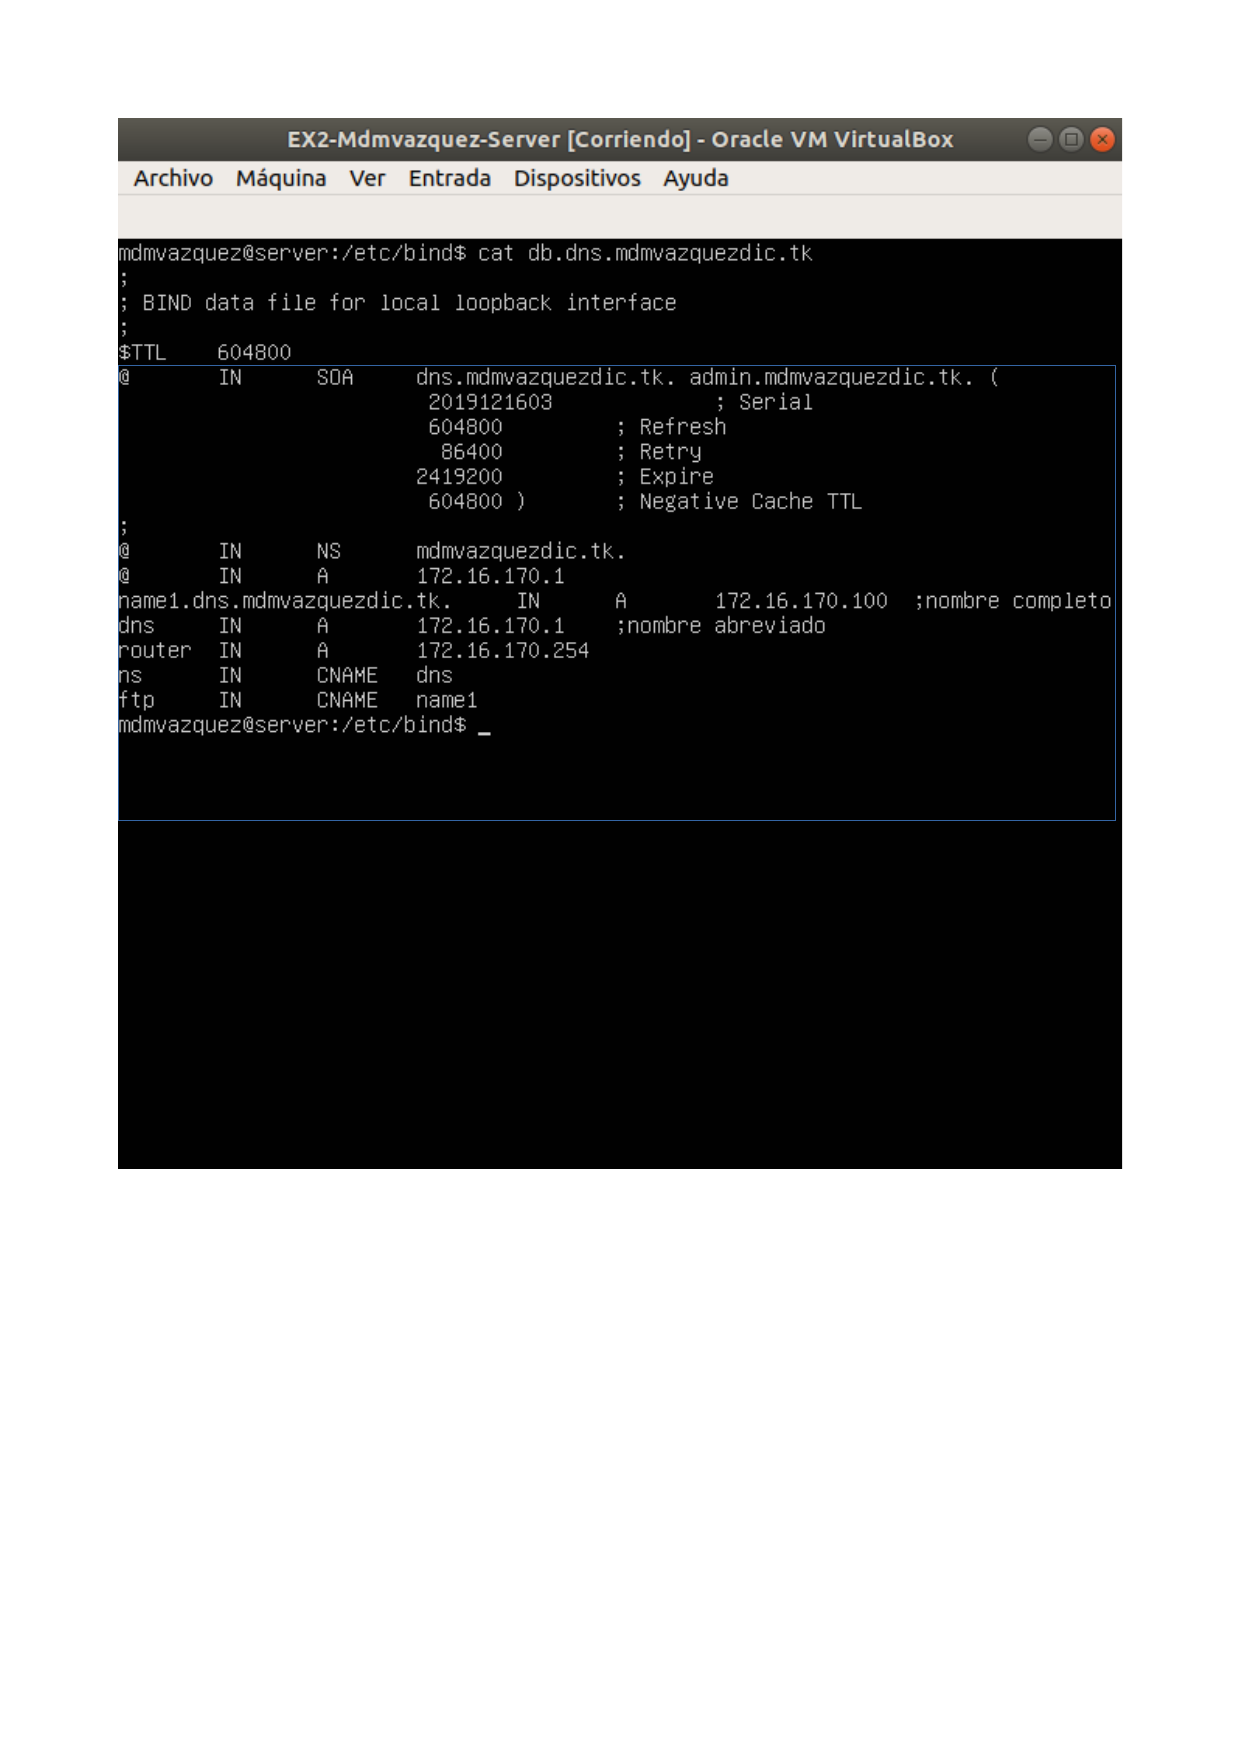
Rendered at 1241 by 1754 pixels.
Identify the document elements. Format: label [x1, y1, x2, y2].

picture [119, 366, 1115, 820]
picture [118, 118, 1123, 1169]
